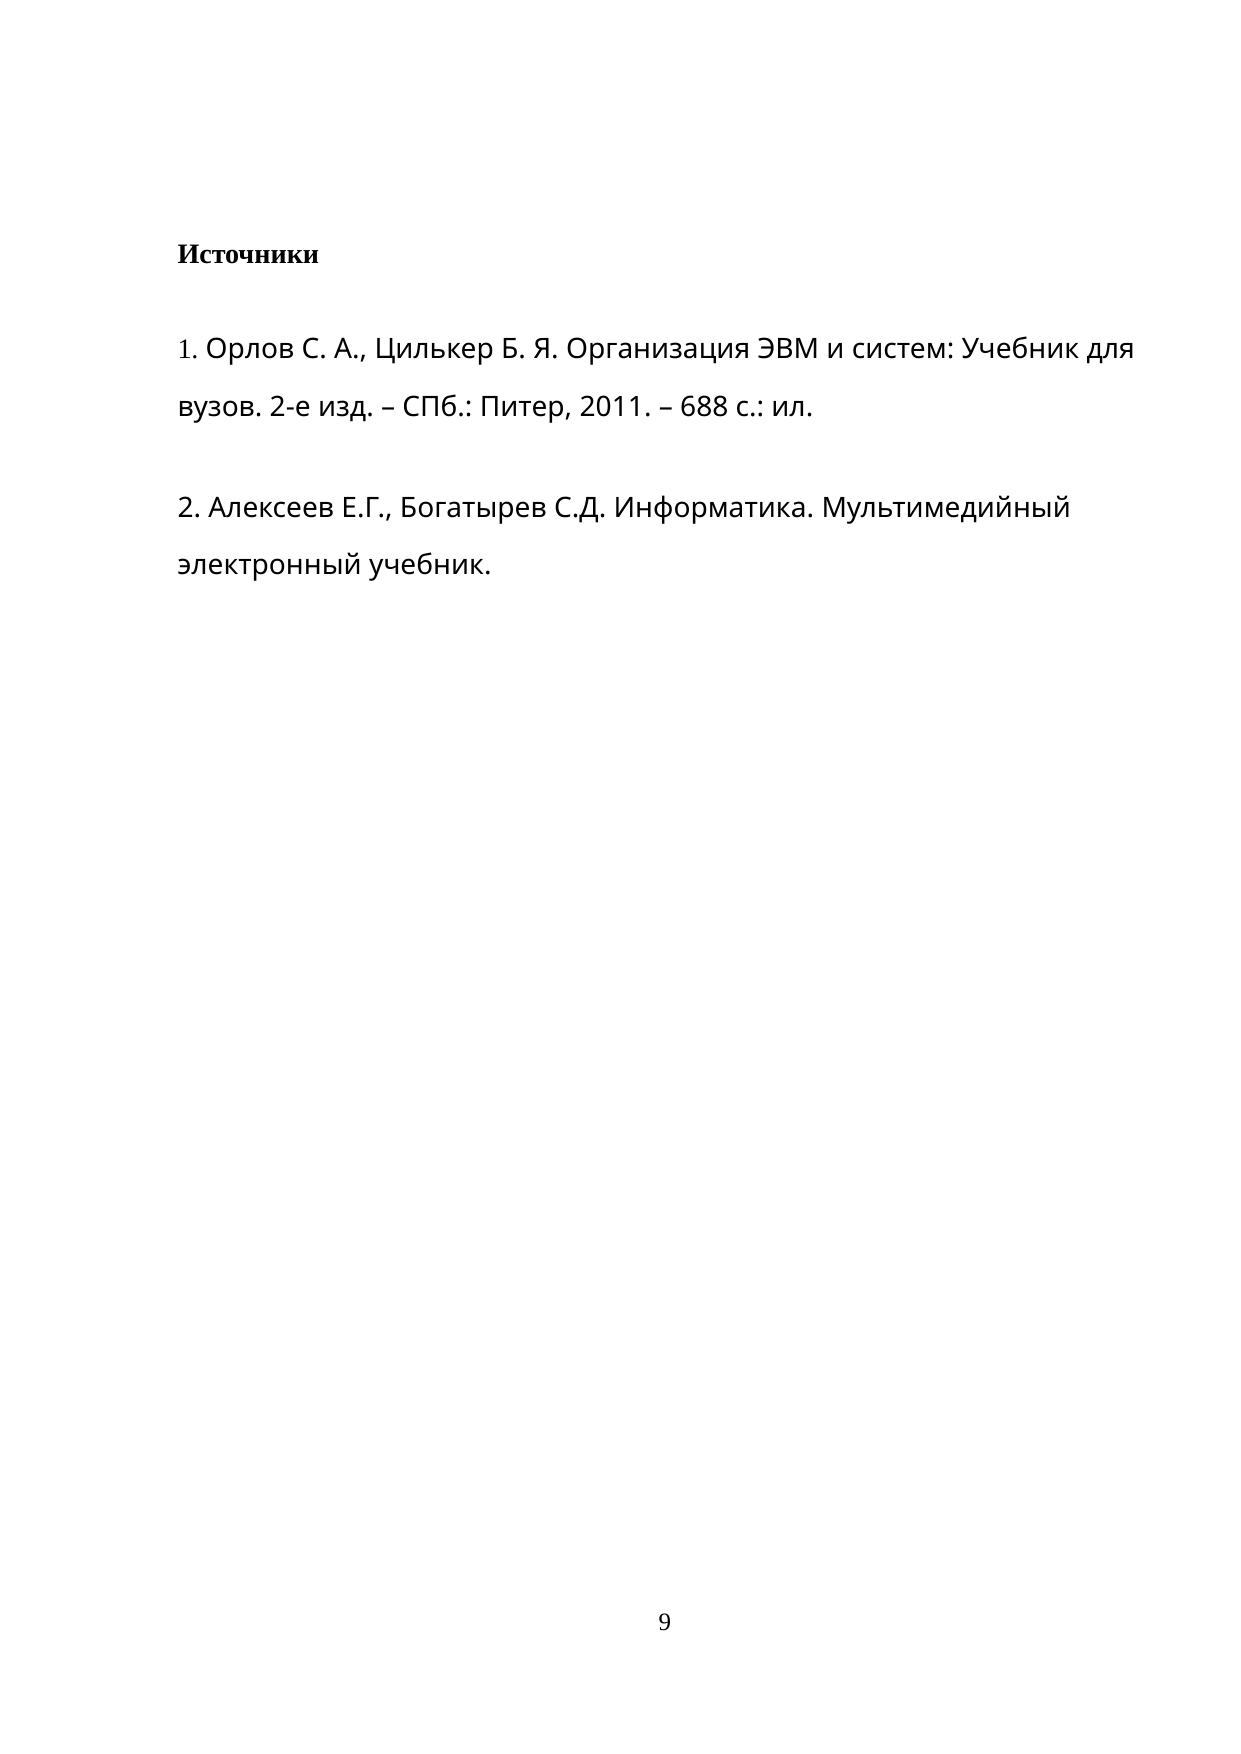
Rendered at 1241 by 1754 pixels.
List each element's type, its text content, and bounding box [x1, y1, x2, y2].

text Источники [177, 237, 1152, 269]
text электронный учебник. [177, 544, 1152, 583]
text вузов. 2-е изд. – СПб.: Питер, 2011. – 688 с.: ил. [177, 386, 1152, 425]
text 2. Алексеев Е.Г., Богатырев С.Д. Информатика. Мультимедийный [177, 487, 1152, 525]
text 1. Орлов С. А., Цилькер Б. Я. Организация ЭВМ и систем: Учебник для [177, 329, 1152, 367]
